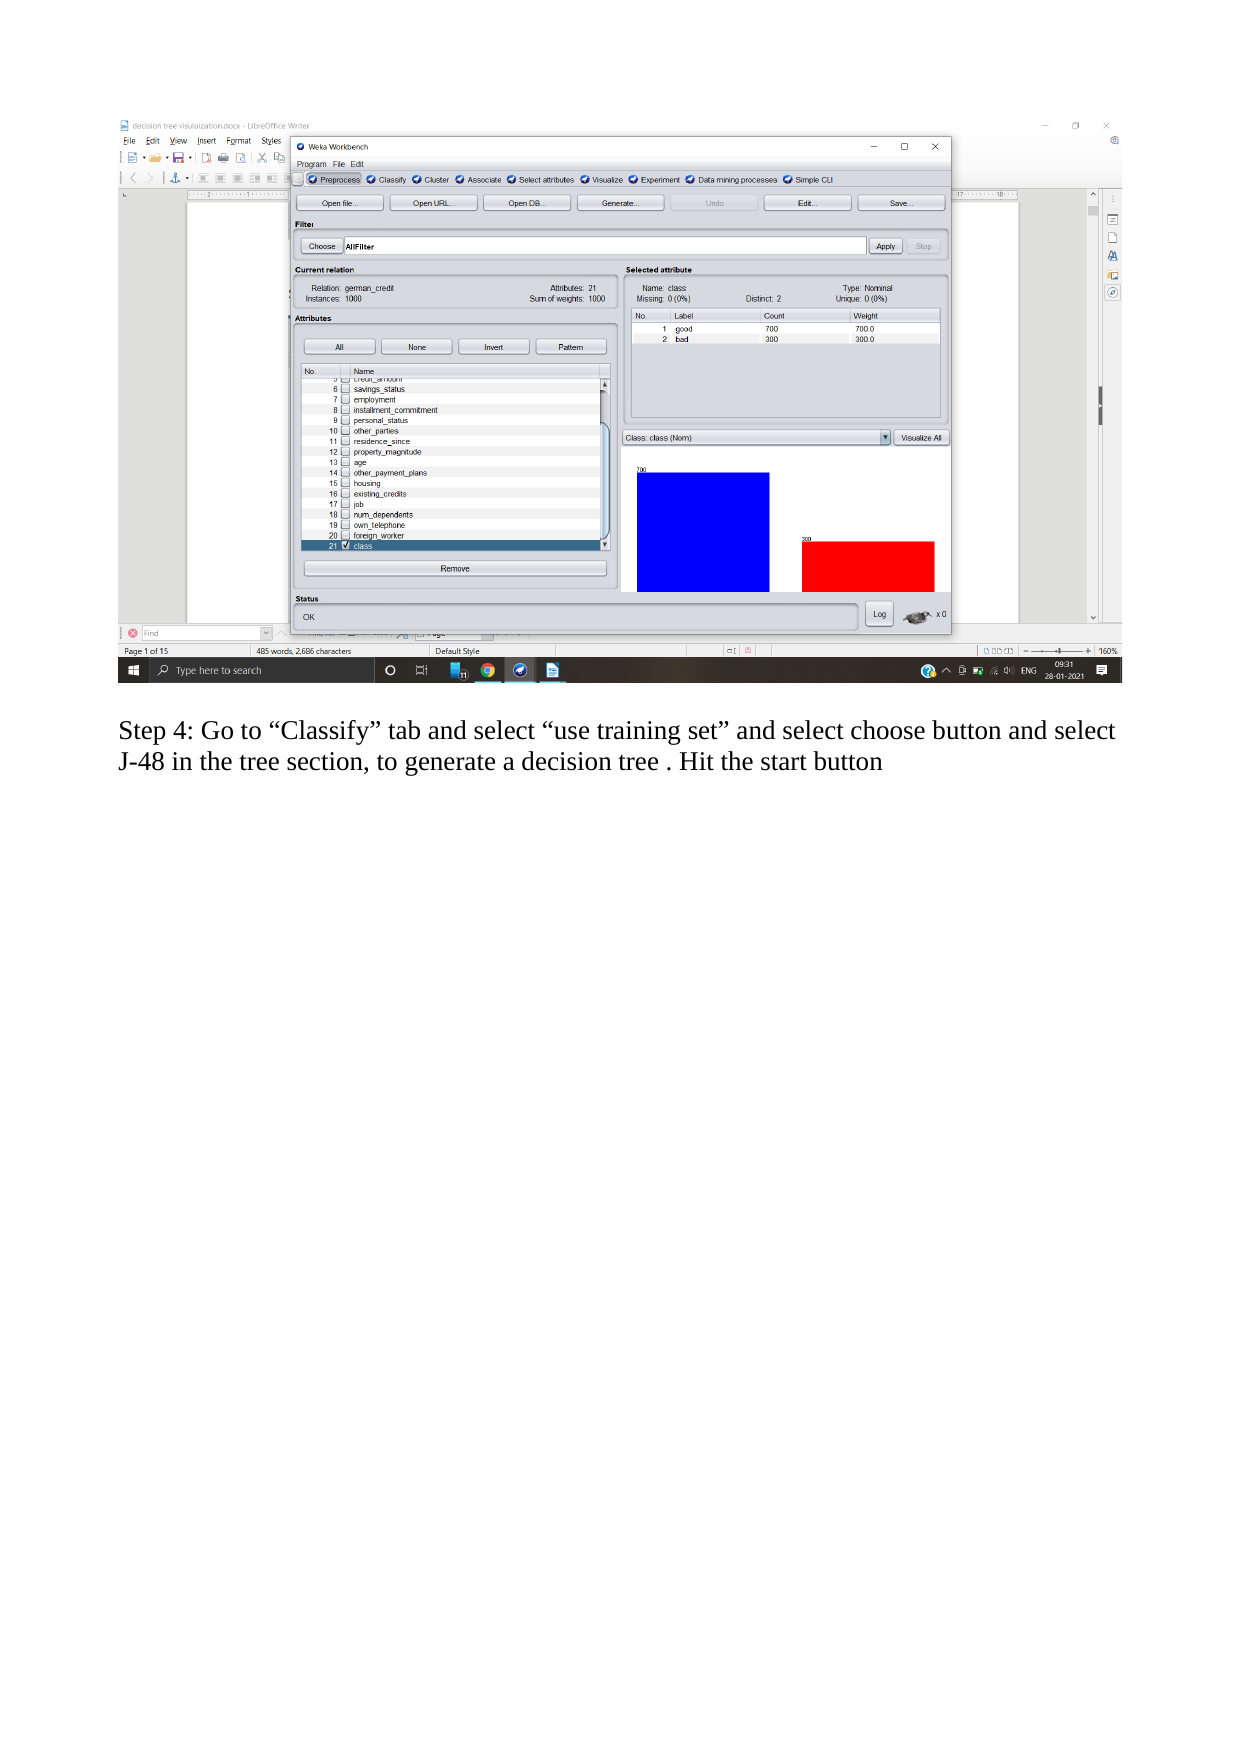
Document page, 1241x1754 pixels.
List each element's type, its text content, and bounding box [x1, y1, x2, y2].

picture [118, 118, 1123, 683]
text Step 4: Go to “Classify” tab and select “use training set” and select choose button and select J-48 in the tree section, to generate a decision tree . Hit the start button [118, 714, 1122, 776]
